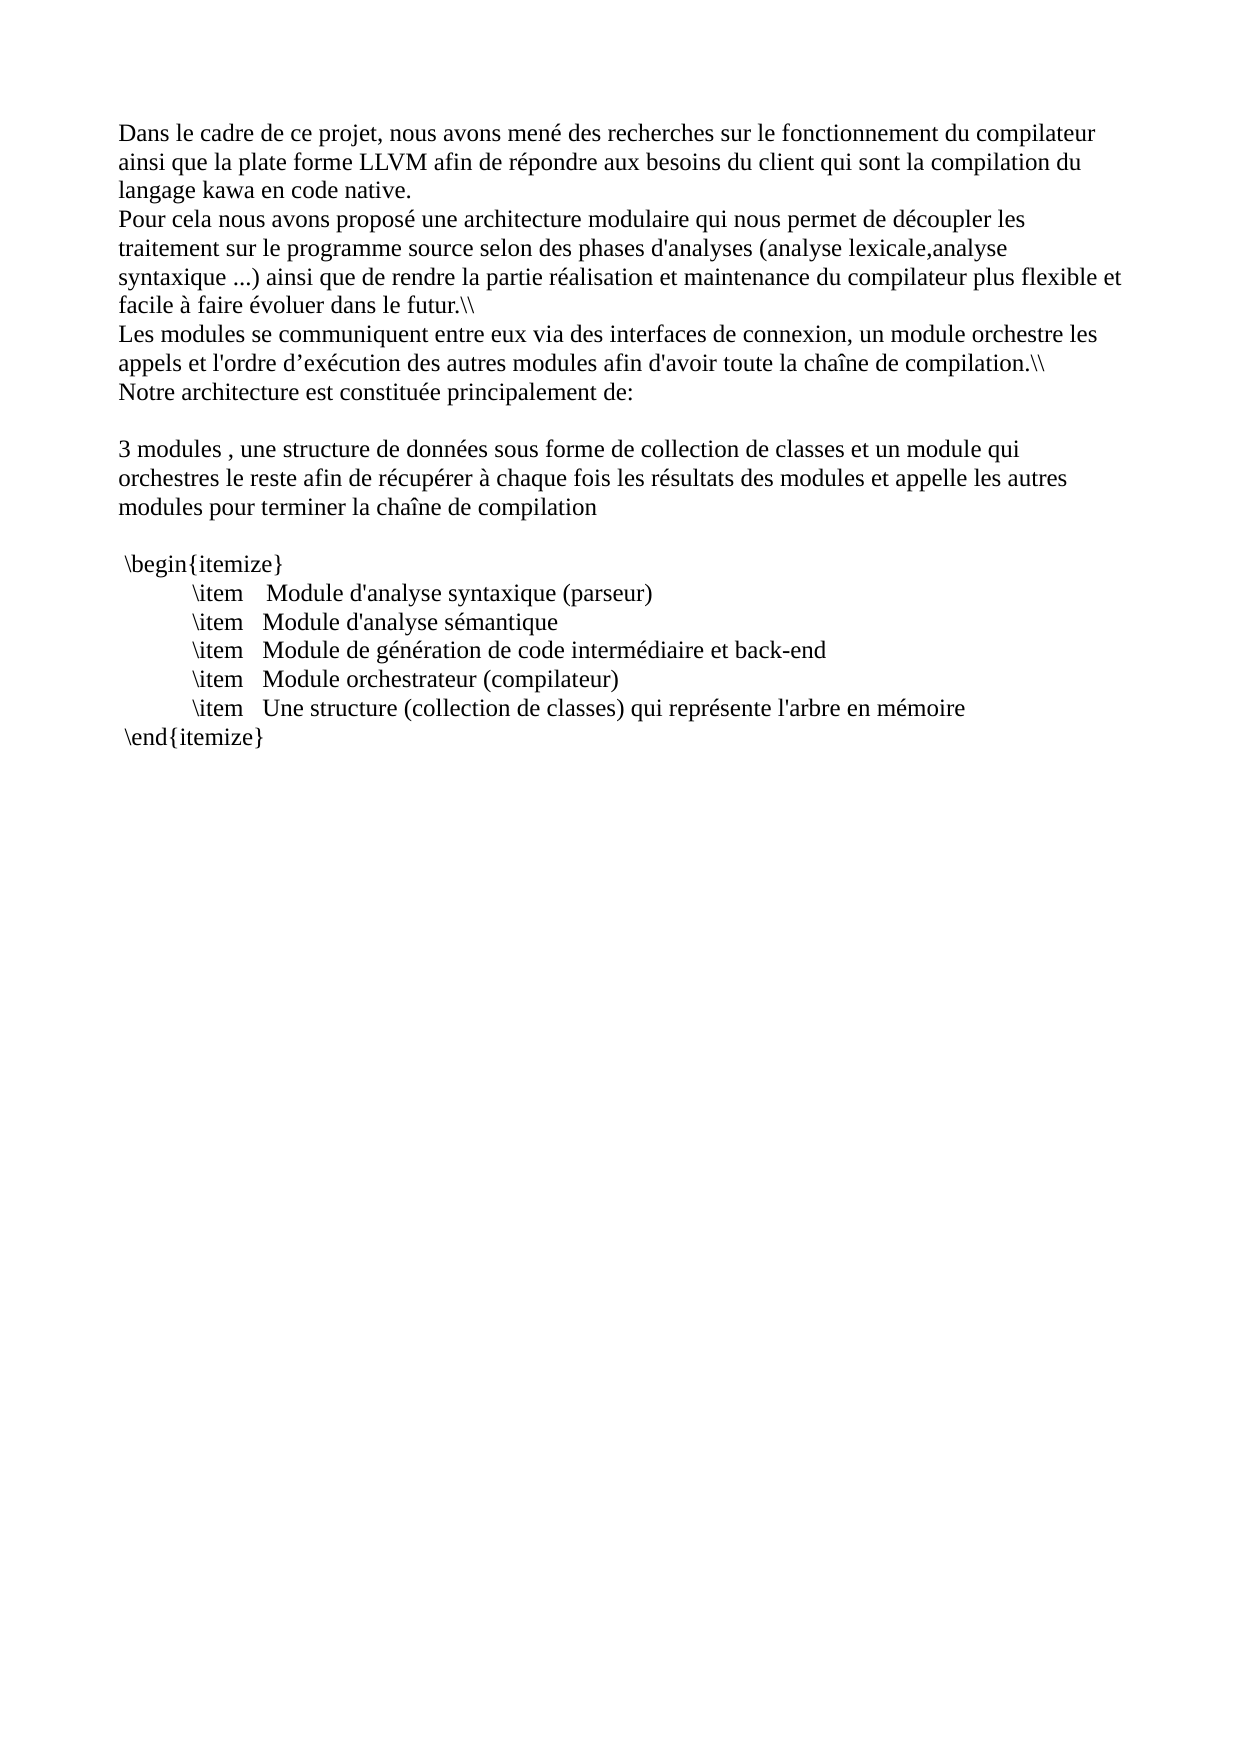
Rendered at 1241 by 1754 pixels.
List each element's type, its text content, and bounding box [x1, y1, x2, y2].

text \end{itemize} [118, 722, 1122, 751]
text 3 modules , une structure de données sous forme de collection de classes et un module qui orchestres le reste afin de récupérer à chaque fois les résultats des modules et appelle les autres modules pour terminer la chaîne de compilation [118, 434, 1122, 521]
text Notre architecture est constituée principalement de: [118, 377, 1122, 406]
text \begin{itemize} [118, 549, 1122, 578]
text \item Module orchestrateur (compilateur) [118, 664, 1122, 693]
text \item Une structure (collection de classes) qui représente l'arbre en mémoire [118, 693, 1122, 722]
text Dans le cadre de ce projet, nous avons mené des recherches sur le fonctionnement du compilateur ainsi que la plate forme LLVM afin de répondre aux besoins du client qui sont la compilation du langage kawa en code native. [118, 118, 1122, 204]
text \item Module d'analyse syntaxique (parseur) [118, 578, 1122, 607]
text \item Module d'analyse sémantique [118, 607, 1122, 636]
text Pour cela nous avons proposé une architecture modulaire qui nous permet de découpler les traitement sur le programme source selon des phases d'analyses (analyse lexicale,analyse syntaxique ...) ainsi que de rendre la partie réalisation et maintenance du compilateur plus flexible et facile à faire évoluer dans le futur.\\ [118, 204, 1122, 319]
text Les modules se communiquent entre eux via des interfaces de connexion, un module orchestre les appels et l'ordre d’exécution des autres modules afin d'avoir toute la chaîne de compilation.\\ [118, 319, 1122, 377]
text \item Module de génération de code intermédiaire et back-end [118, 636, 1122, 664]
